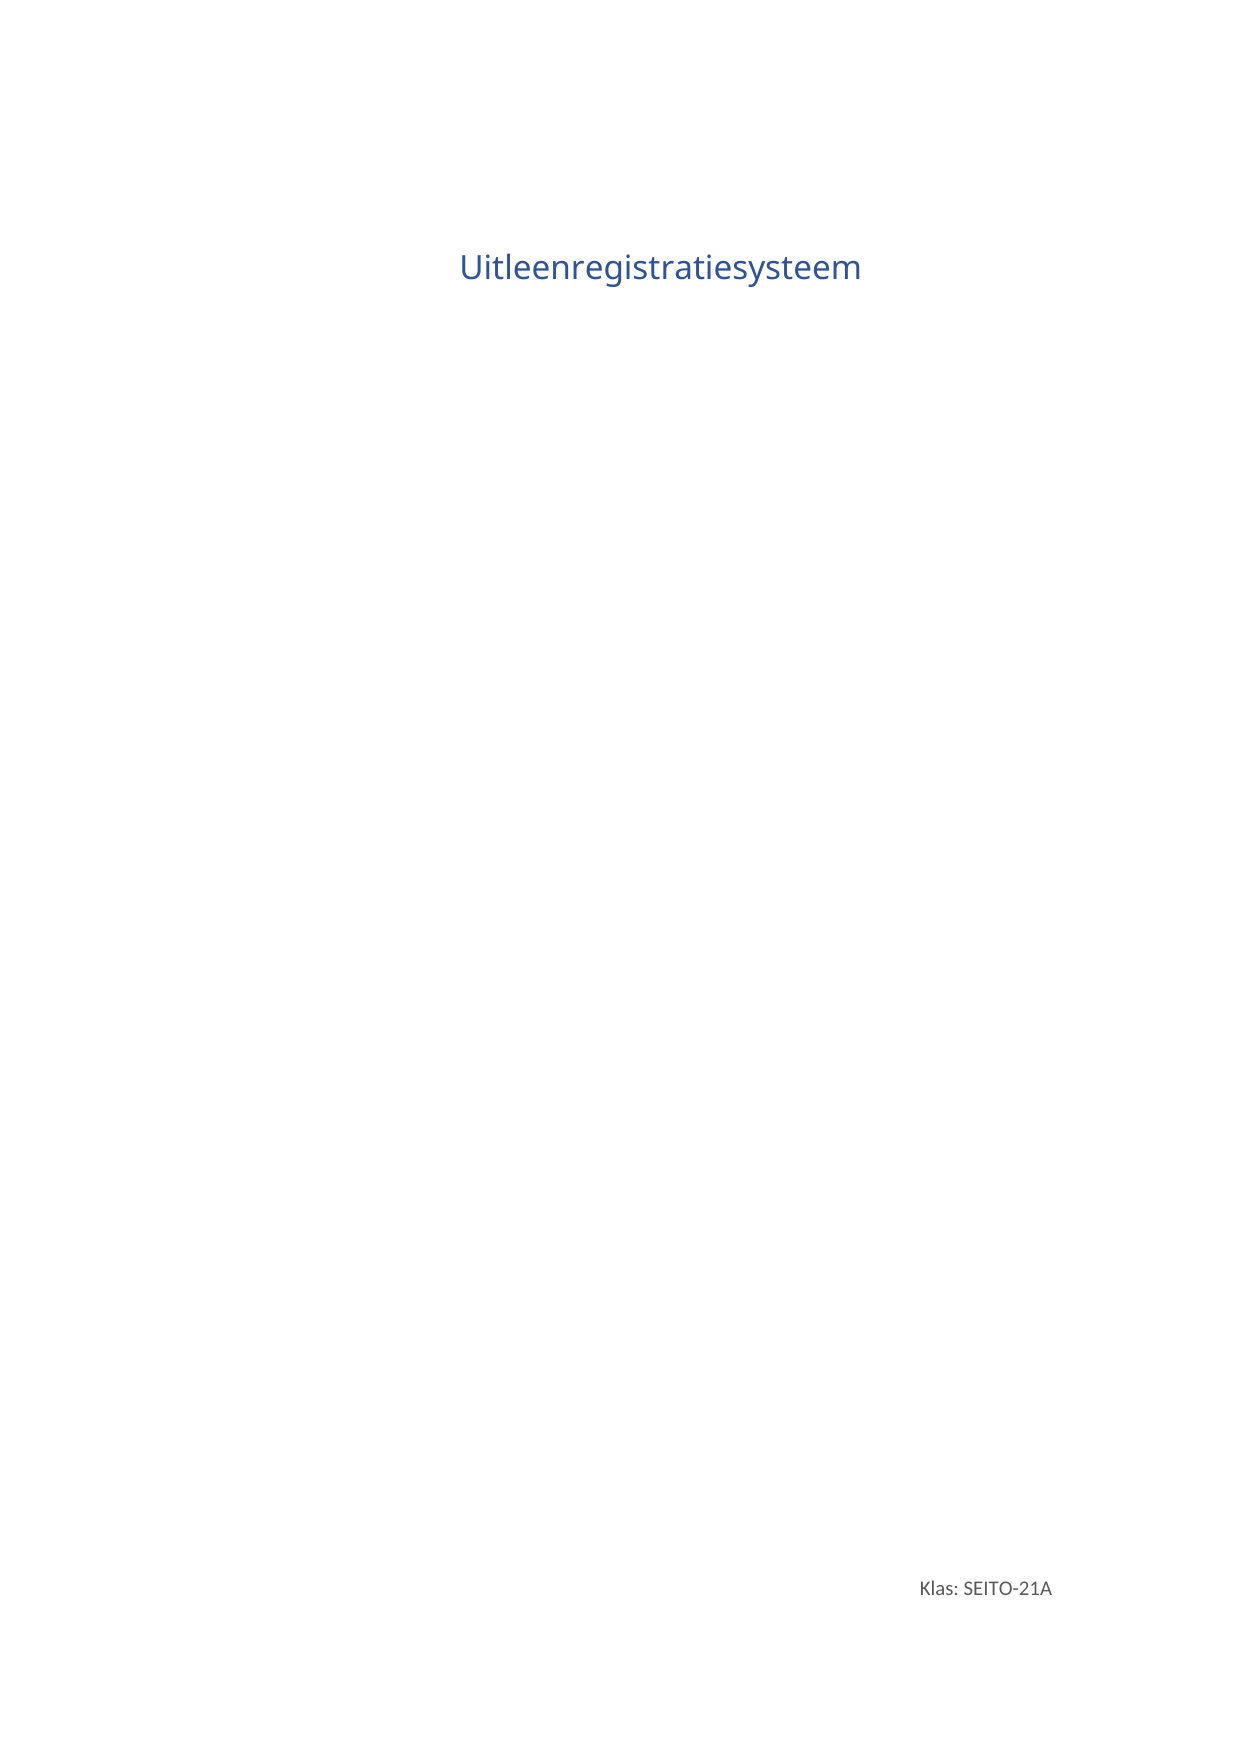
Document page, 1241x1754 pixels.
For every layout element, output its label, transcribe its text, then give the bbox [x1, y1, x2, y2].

text Klas: SEITO-21A [148, 1567, 1093, 1602]
text Uitleenregistratiesysteem [148, 243, 1093, 289]
